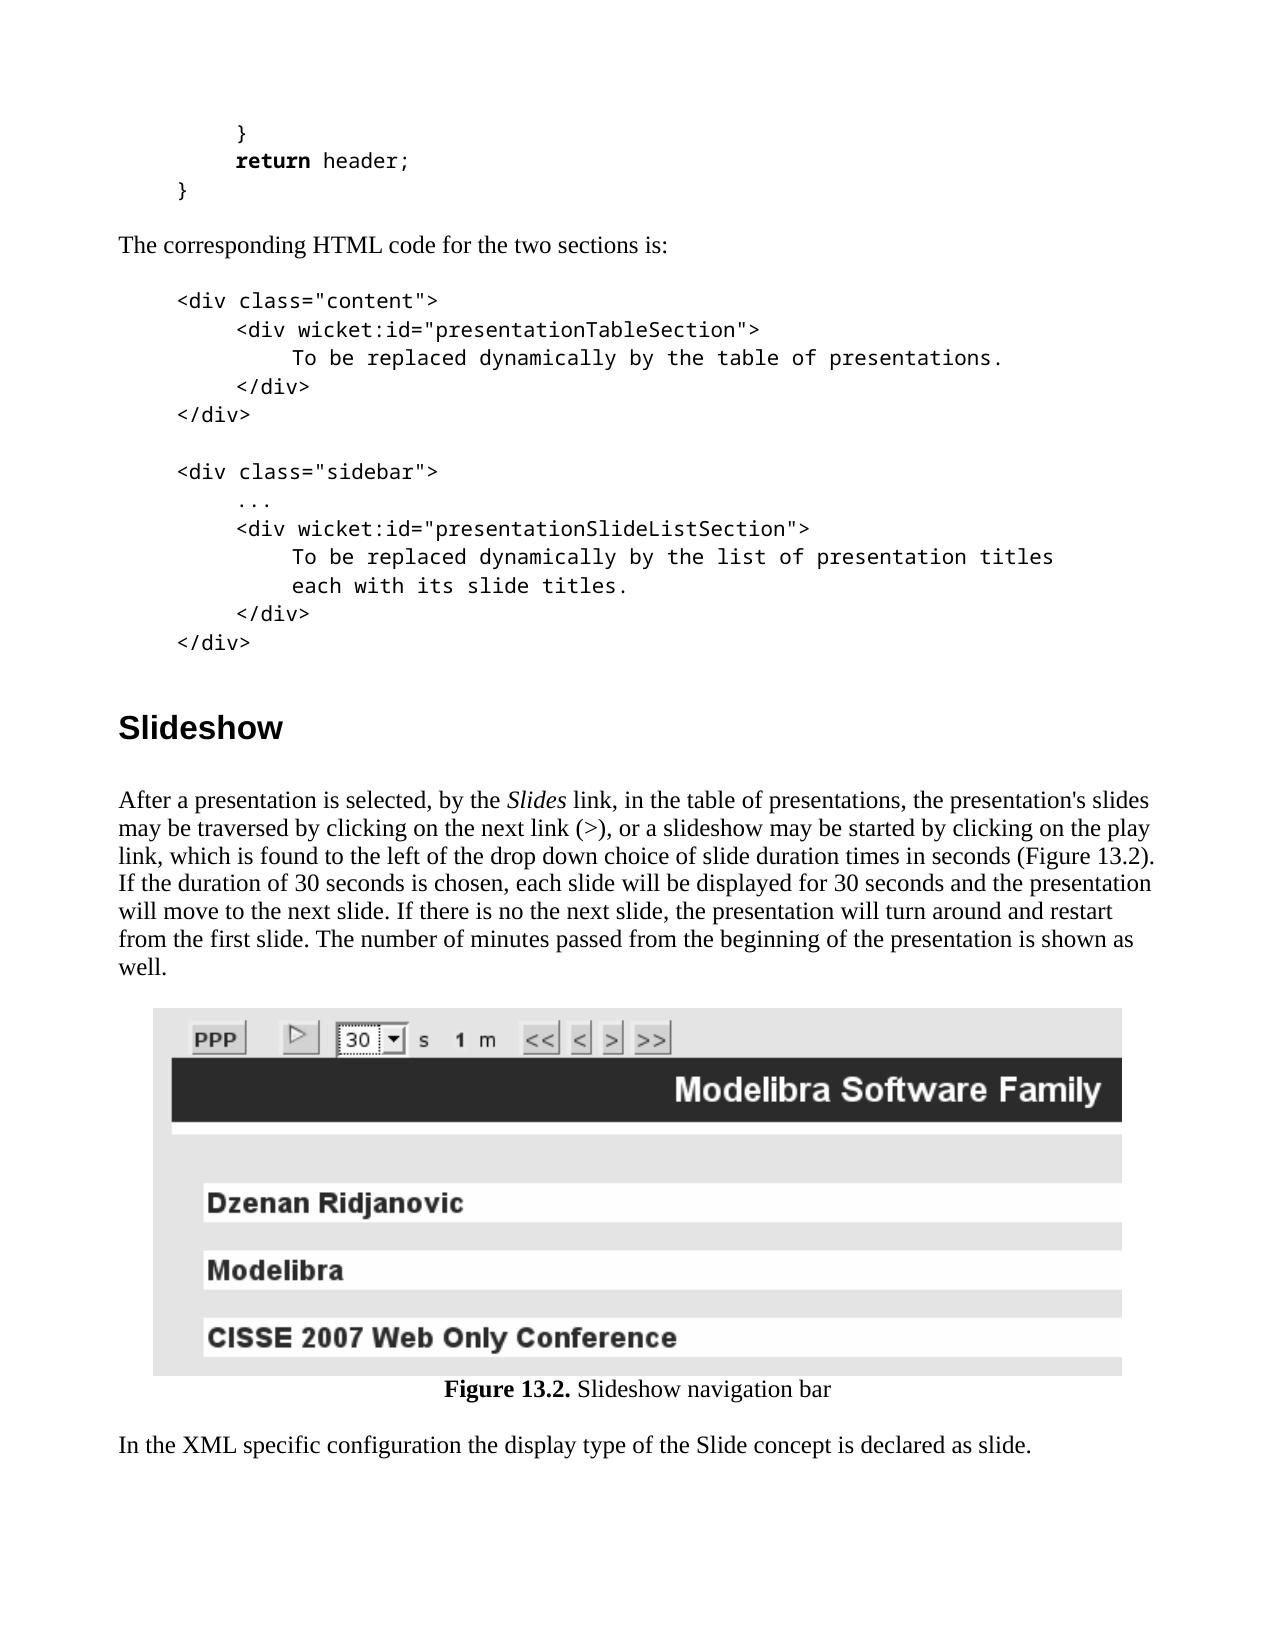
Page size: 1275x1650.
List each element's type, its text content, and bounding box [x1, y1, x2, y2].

text <div class="sidebar"> [118, 457, 1157, 486]
text Figure 13.2. Slideshow navigation bar [118, 1008, 1157, 1403]
text each with its slide titles. [118, 571, 1157, 599]
text The corresponding HTML code for the two sections is: [118, 231, 1157, 259]
text } [118, 175, 1157, 203]
text </div> [118, 628, 1157, 656]
picture [153, 1008, 1122, 1376]
text ... [118, 486, 1157, 514]
subtitle Slideshow [118, 709, 1157, 746]
text After a presentation is selected, by the Slides link, in the table of presentations, the presentation's slides may be traversed by clicking on the next link (>), or a slideshow may be started by clicking on the play link, which is found to the left of the drop down choice of slide duration times in seconds (Figure 13.2). If the duration of 30 seconds is chosen, each slide will be displayed for 30 seconds and the presentation will move to the next slide. If there is no the next slide, the presentation will turn around and restart from the first slide. The number of minutes passed from the beginning of the presentation is shown as well. [118, 786, 1157, 980]
text To be replaced dynamically by the list of presentation titles [118, 542, 1157, 571]
text <div wicket:id="presentationTableSection"> [118, 315, 1157, 343]
text To be replaced dynamically by the table of presentations. [118, 343, 1157, 372]
text </div> [118, 400, 1157, 429]
text <div class="content"> [118, 287, 1157, 315]
text return header; [118, 147, 1157, 175]
text <div wicket:id="presentationSlideListSection"> [118, 514, 1157, 542]
text </div> [118, 599, 1157, 628]
text In the XML specific configuration the display type of the Slide concept is declared as slide. [118, 1431, 1157, 1458]
text } [118, 118, 1157, 147]
text </div> [118, 372, 1157, 400]
